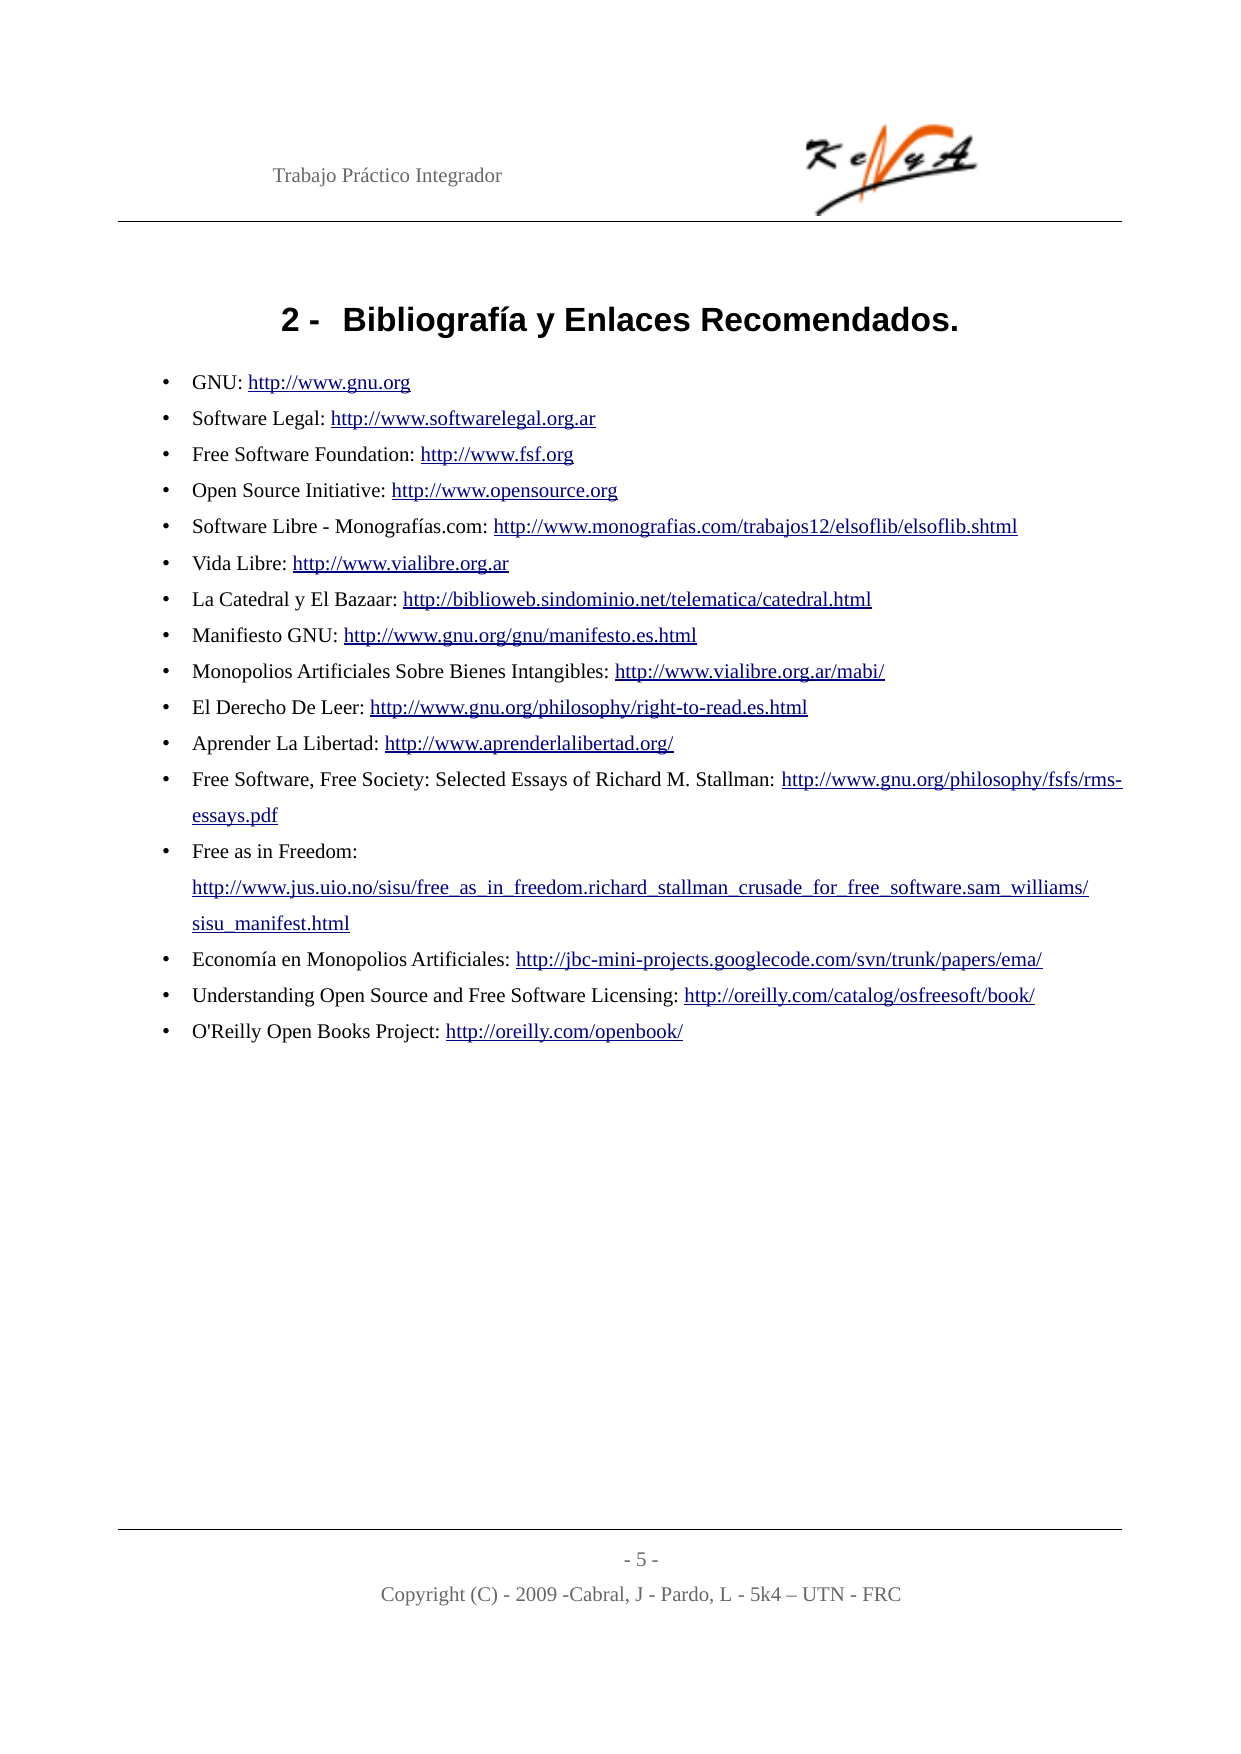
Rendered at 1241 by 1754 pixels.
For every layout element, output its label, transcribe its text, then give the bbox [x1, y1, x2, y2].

list Free as in Freedom: http://www.jus.uio.no/sisu/free_as_in_freedom.richard_stallman_crusade_for_free_software.sam_williams/sisu_manifest.html [162, 839, 1122, 935]
list La Catedral y El Bazaar: http://biblioweb.sindominio.net/telematica/catedral.html [162, 587, 1122, 611]
list Monopolios Artificiales Sobre Bienes Intangibles: http://www.vialibre.org.ar/mabi/ [162, 659, 1122, 683]
list Vida Libre: http://www.vialibre.org.ar [162, 551, 1122, 574]
list Understanding Open Source and Free Software Licensing: http://oreilly.com/catalog/osfreesoft/book/ [162, 983, 1122, 1007]
list Software Libre - Monografías.com: http://www.monografias.com/trabajos12/elsoflib/elsoflib.shtml [162, 514, 1122, 538]
list Manifiesto GNU: http://www.gnu.org/gnu/manifesto.es.html [162, 623, 1122, 647]
list O'Reilly Open Books Project: http://oreilly.com/openbook/ [162, 1019, 1122, 1043]
subtitle Bibliografía y Enlaces Recomendados. [118, 300, 1122, 338]
list Software Legal: http://www.softwarelegal.org.ar [162, 406, 1122, 430]
picture [805, 123, 979, 216]
list GNU: http://www.gnu.org [162, 370, 1122, 394]
list Economía en Monopolios Artificiales: http://jbc-mini-projects.googlecode.com/svn/trunk/papers/ema/ [162, 947, 1122, 971]
list Free Software, Free Society: Selected Essays of Richard M. Stallman: http://www.gnu.org/philosophy/fsfs/rms-essays.pdf [162, 767, 1122, 827]
list Aprender La Libertad: http://www.aprenderlalibertad.org/ [162, 731, 1122, 755]
list Free Software Foundation: http://www.fsf.org [162, 442, 1122, 466]
list Open Source Initiative: http://www.opensource.org [162, 478, 1122, 502]
list El Derecho De Leer: http://www.gnu.org/philosophy/right-to-read.es.html [162, 695, 1122, 719]
